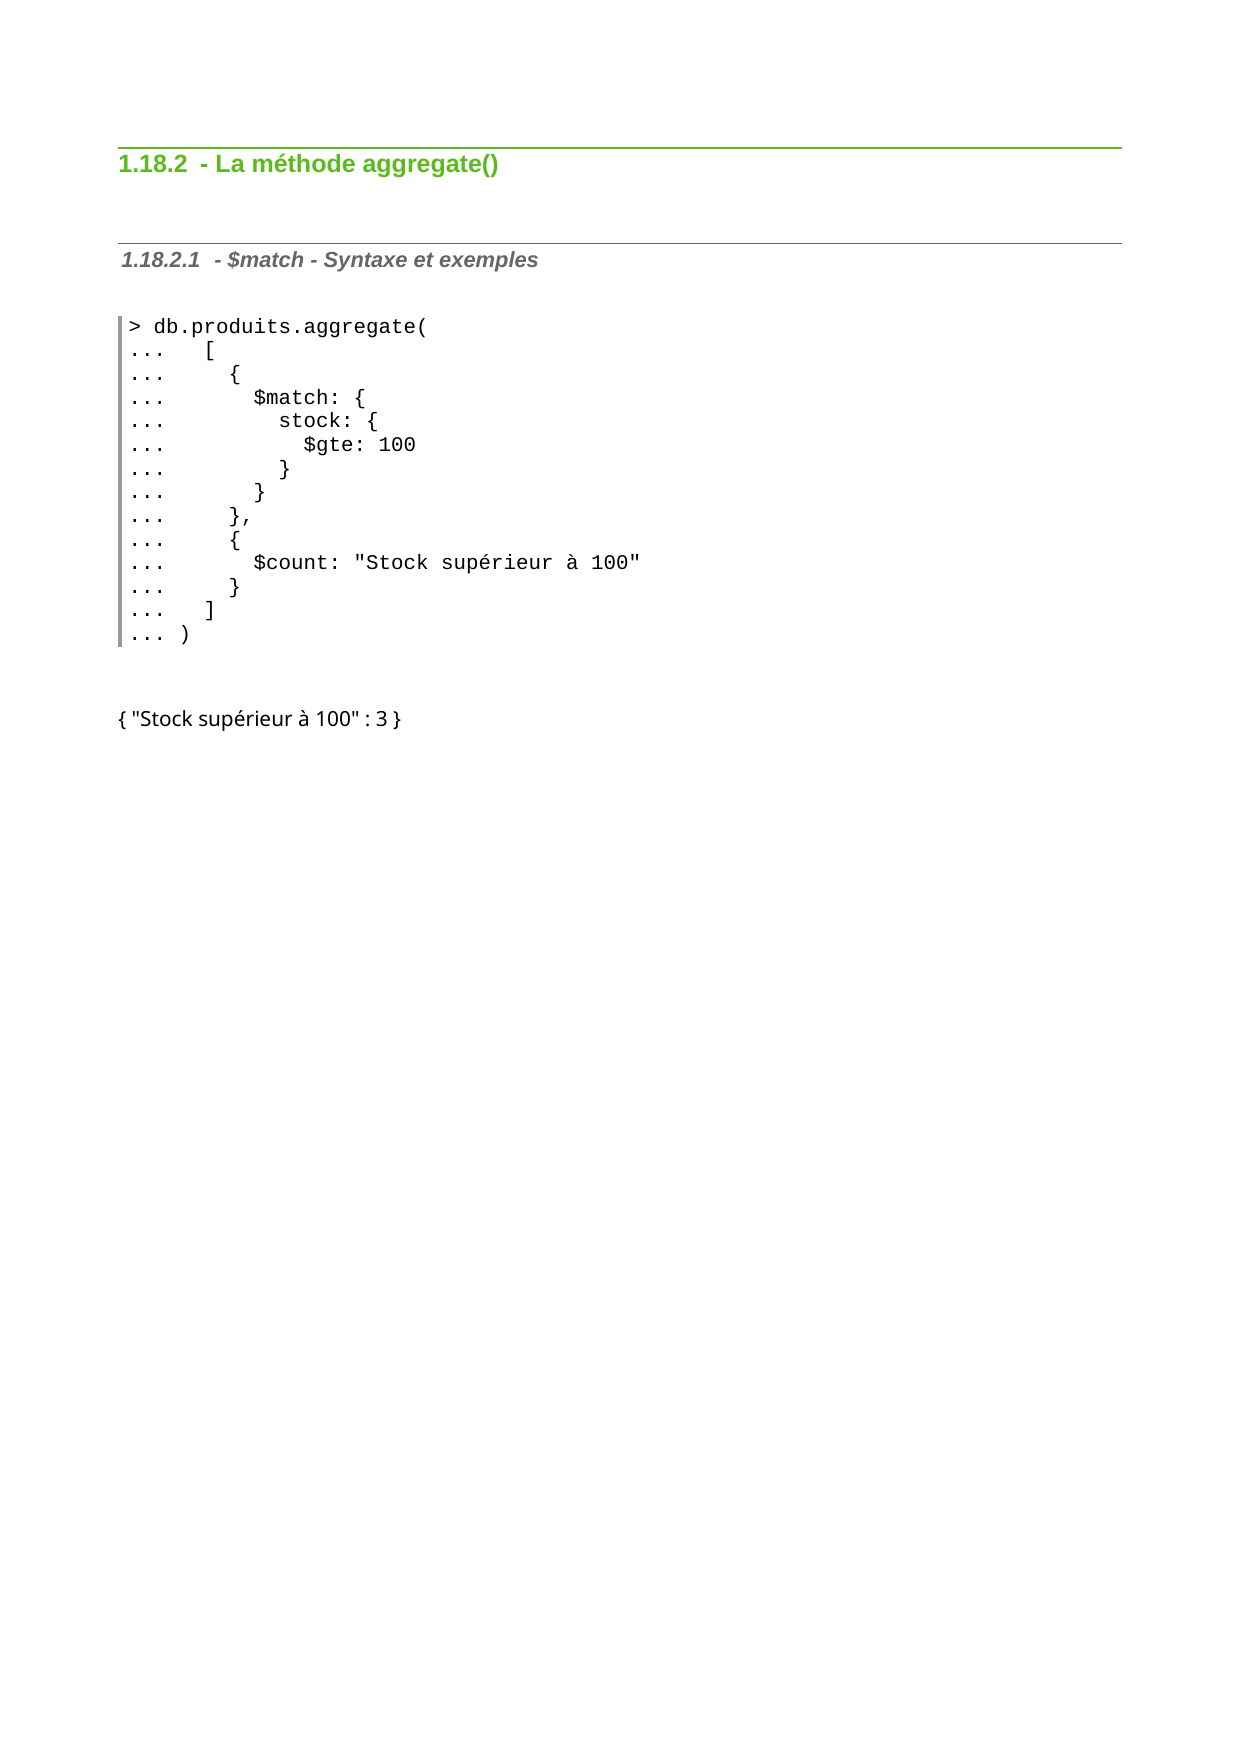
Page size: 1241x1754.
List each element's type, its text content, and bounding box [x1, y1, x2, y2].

text ... $gte: 100 [122, 434, 1122, 458]
subtitle - La méthode aggregate() [118, 149, 1122, 177]
text ... $count: "Stock supérieur à 100" [122, 552, 1122, 576]
text ... { [122, 528, 1122, 552]
text ... } [122, 458, 1122, 481]
text ... } [122, 481, 1122, 505]
text ... { [122, 363, 1122, 387]
text ... } [122, 576, 1122, 599]
text ... ] [122, 599, 1122, 623]
text ... }, [122, 505, 1122, 528]
text ... ) [122, 623, 1122, 647]
subtitle - $match - Syntaxe et exemples [118, 244, 1122, 275]
text ... stock: { [122, 410, 1122, 434]
text { "Stock supérieur à 100" : 3 } [118, 704, 1122, 732]
text ... [ [122, 339, 1122, 363]
text ... $match: { [122, 387, 1122, 410]
text > db.produits.aggregate( [122, 316, 1122, 339]
